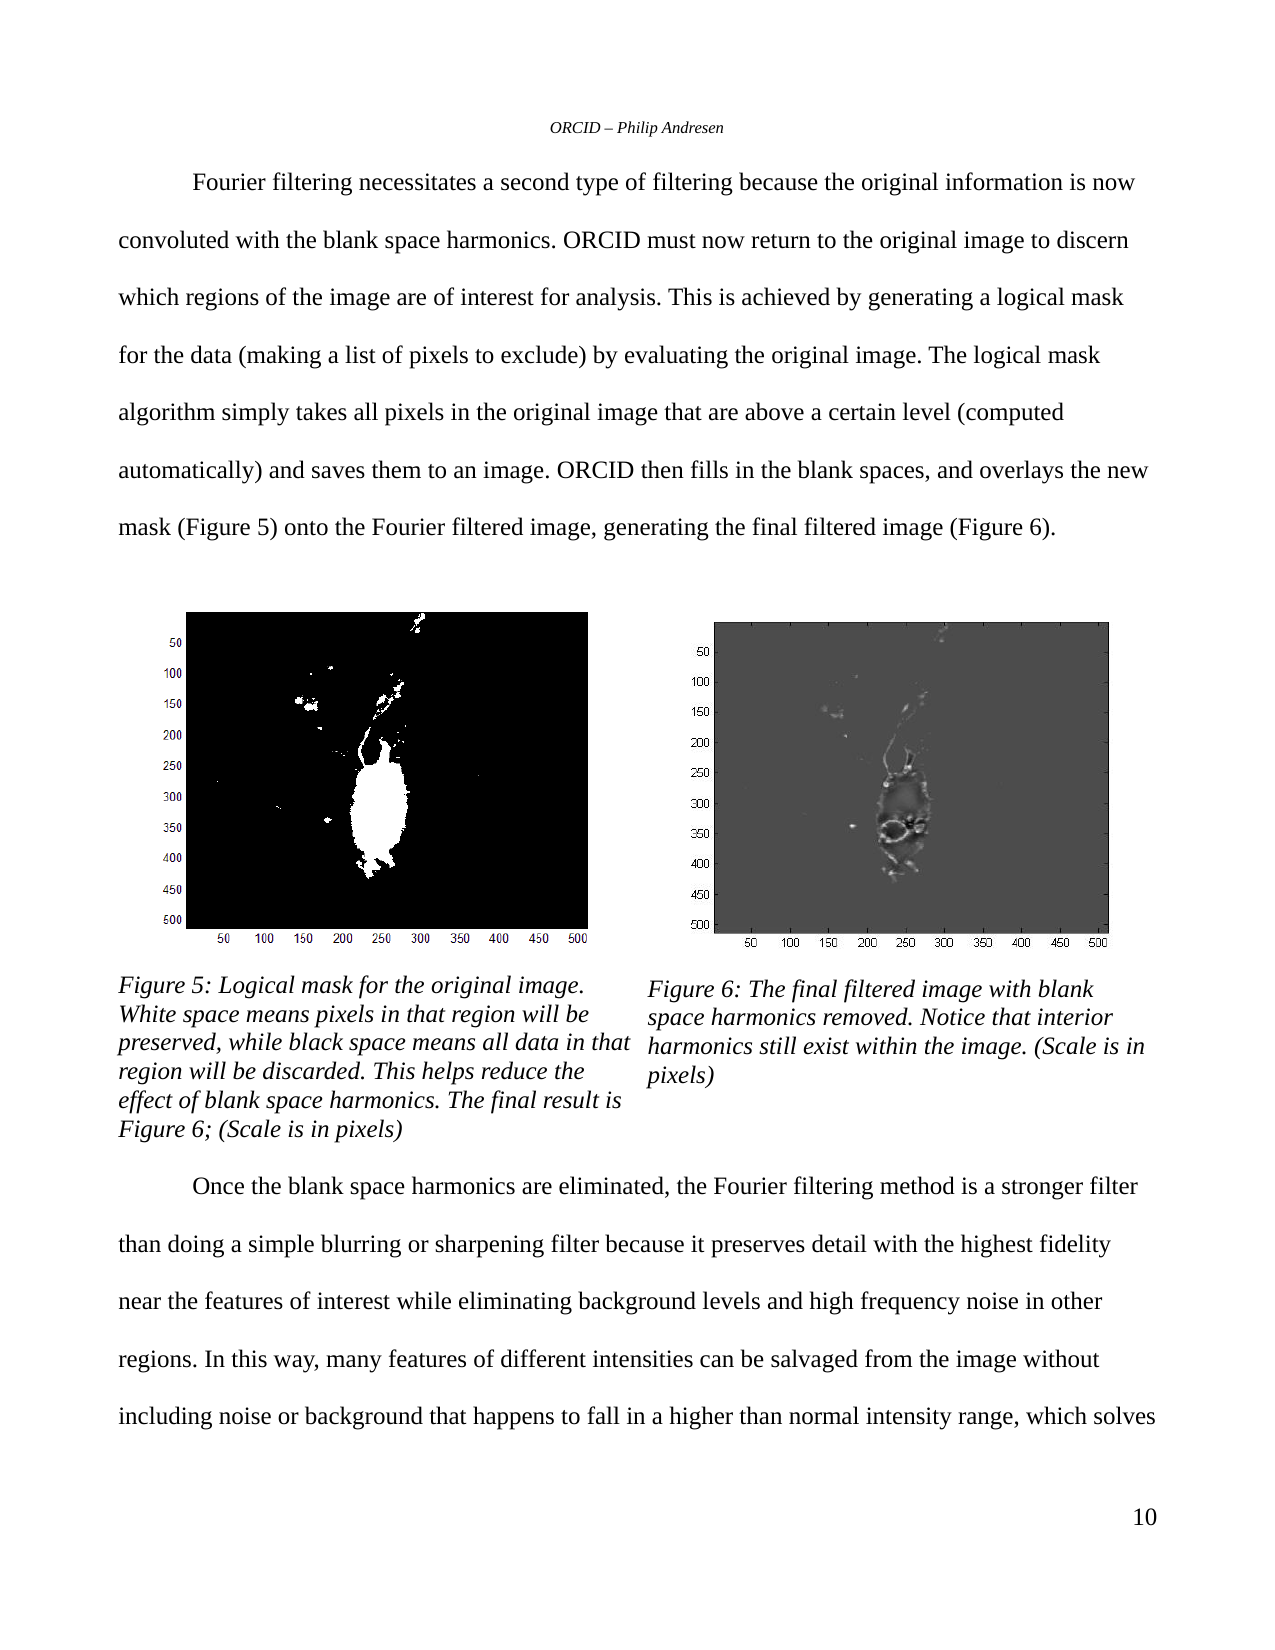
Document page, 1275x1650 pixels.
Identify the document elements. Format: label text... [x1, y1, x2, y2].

picture [647, 592, 1156, 974]
text Figure 6: The final filtered image with blank space harmonics removed. Notice that interior harmonics still exist within the image. (Scale is in pixels) [647, 974, 1155, 1089]
picture [118, 582, 636, 970]
text Once the blank space harmonics are eliminated, the Fourier filtering method is a stronger filter than doing a simple blurring or sharpening filter because it preserves detail with the highest fidelity near the features of interest while eliminating background levels and high frequency noise in other regions. In this way, many features of different intensities can be salvaged from the image without including noise or background that happens to fall in a higher than normal intensity range, which solves [118, 1171, 1157, 1430]
text Figure 5: Logical mask for the original image. White space means pixels in that region will be preserved, while black space means all data in that region will be discarded. This helps reduce the effect of blank space harmonics. The final result is Figure 6; (Scale is in pixels) [118, 970, 635, 1142]
text Fourier filtering necessitates a second type of filtering because the original information is now convoluted with the blank space harmonics. ORCID must now return to the original image to discern which regions of the image are of interest for analysis. This is achieved by generating a logical mask for the data (making a list of pixels to exclude) by evaluating the original image. The logical mask algorithm simply takes all pixels in the original image that are above a certain level (computed automatically) and saves them to an image. ORCID then fills in the blank spaces, and overlays the new mask (Figure 5) onto the Fourier filtered image, generating the final filtered image (Figure 6). [118, 167, 1157, 541]
